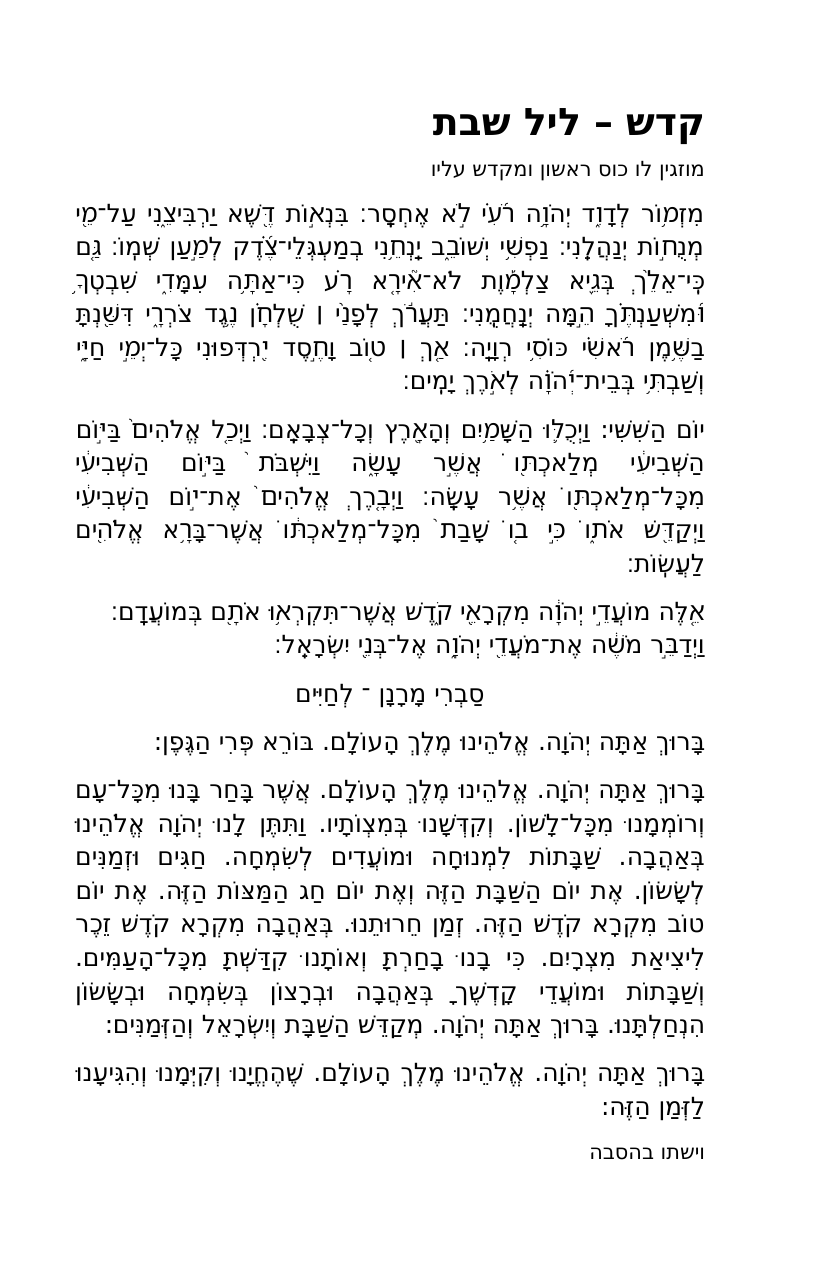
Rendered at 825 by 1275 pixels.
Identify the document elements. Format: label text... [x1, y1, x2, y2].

text בָּרוּךְ אַתָּה יְהֹוָה. אֱלֹהֵינוּ מֶלֶךְ הָעוֹלָם. בּוֹרֵא פְּרִי הַגֶּפֶן: [75, 727, 705, 757]
text סַבְרִי מָרָנָן ־ לְחַיִּים [75, 679, 705, 708]
text וישתו בהסבה [75, 1140, 705, 1164]
subtitle קדש – ליל שבת [75, 100, 705, 144]
text וַיְדַבֵּ֣ר מֹשֶׁ֔ה אֶת־מֹעֲדֵ֖י יְהֹוָ֑ה אֶל־בְּנֵ֖י יִשְׂרָאֵֽל׃ [75, 631, 705, 660]
text בָּרוּךְ אַתָּה יְהֹוָה. אֱלֹהֵינוּ מֶלֶךְ הָעוֹלָם. שֶׁהֶחֱיָנוּ וְקִיְּמָנוּ וְהִגִּיעָנוּ לַזְּמַן הַזֶּה: [75, 1058, 705, 1121]
text אֵ֚לֶּה מוֹעֲדֵ֣י יְהֹוָ֔ה מִקְרָאֵ֖י קֹ֑דֶשׁ אֲשֶׁר־תִּקְרְא֥וּ אֹתָ֖ם בְּמוֹעֲדָֽם׃ [75, 597, 705, 626]
text מוזגין לו כוס ראשון ומקדש עליו ‏ [75, 157, 705, 181]
text מִזְמ֥וֹר לְדָוִ֑ד יְהֹוָ֥ה רֹ֝עִ֗י לֹ֣א אֶחְסָֽר׃ בִּנְא֣וֹת דֶּ֭שֶׁא יַרְבִּיצֵ֑נִי עַל־מֵ֖י מְנֻח֣וֹת יְנַהֲלֵֽנִי׃ נַפְשִׁ֥י יְשׁוֹבֵ֑ב יַֽנְחֵ֥נִי בְמַעְגְּלֵי־צֶ֝֗דֶק לְמַ֣עַן שְׁמֽוֹ׃ גַּ֤ם כִּֽי־אֵלֵ֨ךְ בְּגֵ֪יא צַלְמָ֡וֶת לֹא־אִ֘ירָ֤א רָ֗ע כִּי־אַתָּ֥ה עִמָּדִ֑י שִׁבְטְךָ֥ וּ֝מִשְׁעַנְתֶּ֗ךָ הֵ֣מָּה יְנַֽחֲמֻֽנִי׃ תַּעֲרֹ֬ךְ לְפָנַ֨י ׀ שֻׁלְחָ֗ן נֶ֥גֶד צֹרְרָ֑י דִּשַּׁ֖נְתָּ בַשֶּׁ֥מֶן רֹ֝אשִׁ֗י כּוֹסִ֥י רְוָיָֽה׃ אַ֤ךְ ׀ ט֤וֹב וָחֶ֣סֶד יִ֭רְדְּפוּנִי כָּל־יְמֵ֣י חַיָּ֑י וְשַׁבְתִּ֥י בְּבֵית־יְ֝הֹוָ֗ה לְאֹ֣רֶךְ יָמִֽים׃ [75, 199, 705, 396]
text יוֹם הַשִּׁשִּׁי: וַיְכֻלּ֛וּ הַשָּׁמַ֥יִם וְהָאָ֖רֶץ וְכָל־צְבָאָֽם׃ וַיְכַ֤ל אֱלֹהִים֙ בַּיּ֣וֹם הַשְּׁבִיעִ֔י מְלַאכְתּ֖וֹ אֲשֶׁ֣ר עָשָׂ֑ה וַיִּשְׁבֹּת֙ בַּיּ֣וֹם הַשְּׁבִיעִ֔י מִכָּל־מְלַאכְתּ֖וֹ אֲשֶׁ֥ר עָשָֽׂה׃ וַיְבָ֤רֶךְ אֱלֹהִים֙ אֶת־י֣וֹם הַשְּׁבִיעִ֔י וַיְקַדֵּ֖שׁ אֹת֑וֹ כִּ֣י ב֤וֹ שָׁבַת֙ מִכָּל־מְלַאכְתּ֔וֹ אֲשֶׁר־בָּרָ֥א אֱלֹהִ֖ים לַעֲשֽׂוֹת׃ [75, 415, 705, 578]
text בָּרוּךְ אַתָּה יְהֹוָה. אֱלהֵינוּ מֶלֶךְ הָעוֹלָם. אֲשֶׁר בָּחַר בָּנוּ מִכָּל־עָם וְרוֹמְמָנוּ מִכָּל־לָשׁוֹן. וְקִדְּשָׁנוּ בְּמִצְוֹתָיו. וַתִּתֶּן לָנוּ יְהֹוָה אֱלֹהֵינוּ בְּאַהֲבָה. שַׁבָּתוֹת לִמְנוּחָה וּמוֹעֲדִים לְשִׂמְחָה. חַגִּים וּזְמַנִּים לְשָׂשׂוֹן. אֶת יוֹם הַשַּׁבָּת הַזֶּה וְאֶת יוֹם חַג הַמַּצּוֹת הַזֶּה. אֶת יוֹם טוֹב מִקְרָא קֹדֶשׁ הַזֶּה. זְמַן חֵרוּתֵנוּ. בְּאַהֲבָה מִקְרָא קֹדֶשׁ זֵכֶר לִיצִיאַת מִצְרָיִם. כִּי בָנוּ בָחַרְתָּ וְאוֹתָנוּ קִדַּשְׁתָּ מִכָּל־הָעַמִּים. וְשַׁבָּתוֹת וּמוֹעֲדֵי קָדְשֶׁךָ בְּאַהֲבָה וּבְרָצוֹן בְּשִׂמְחָה וּבְשָׂשׂוֹן הִנְחַלְתָּנוּ. בָּרוּךְ אַתָּה יְהֹוָה. מְקַדֵּשׁ הַשַּׁבָּת וְיִשְׂרָאֵל וְהַזְּמַנִּים: [75, 776, 705, 1039]
